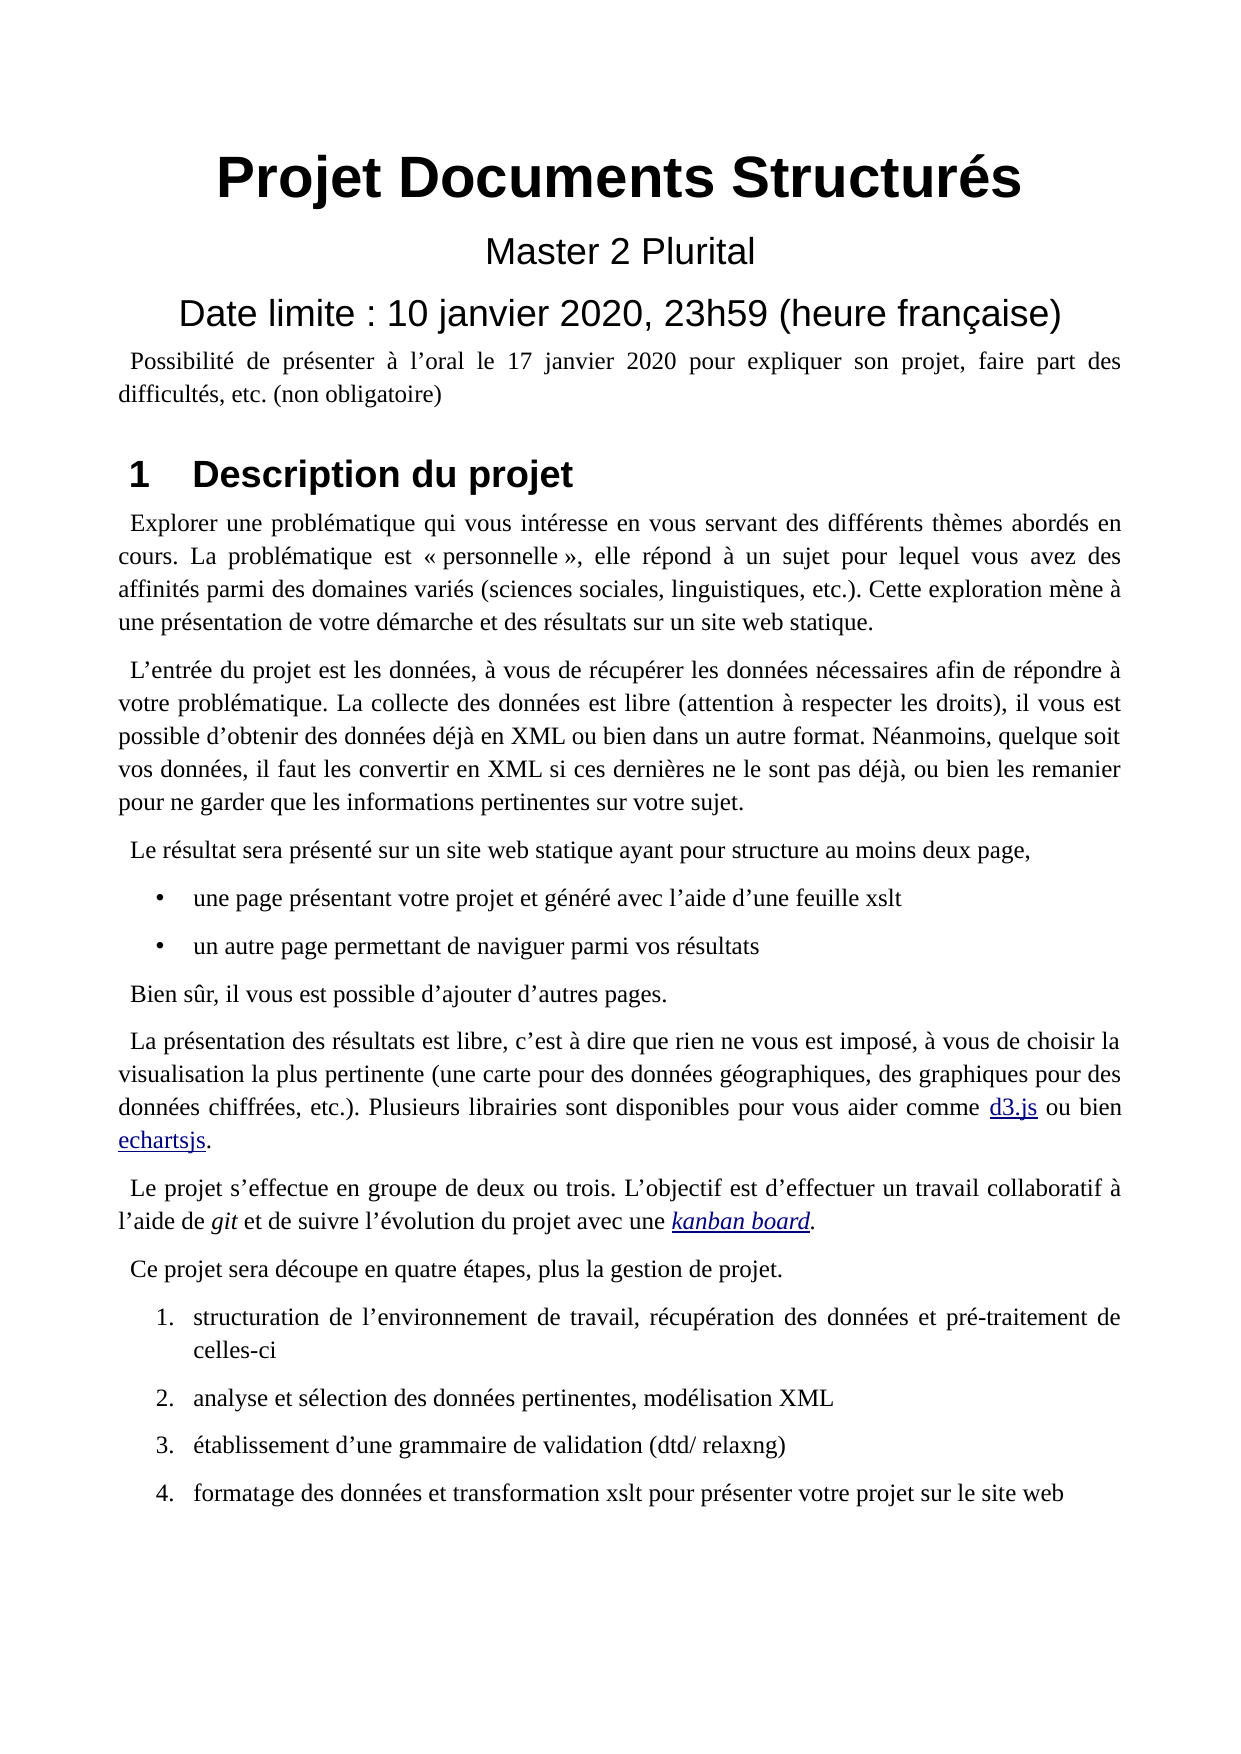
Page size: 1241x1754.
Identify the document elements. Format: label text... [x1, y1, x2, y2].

subtitle Description du projet [118, 452, 1122, 496]
subtitle Master 2 Plurital [118, 229, 1122, 272]
title Projet Documents Structurés [118, 143, 1122, 210]
text Ce projet sera découpe en quatre étapes, plus la gestion de projet. [118, 1254, 1122, 1283]
list formatage des données et transformation xslt pour présenter votre projet sur le site web [156, 1478, 1122, 1507]
subtitle Date limite : 10 janvier 2020, 23h59 (heure française) [118, 291, 1122, 334]
text Le résultat sera présenté sur un site web statique ayant pour structure au moins deux page, [118, 835, 1122, 864]
list établissement d’une grammaire de validation (dtd/ relaxng) [156, 1431, 1122, 1459]
list analyse et sélection des données pertinentes, modélisation XML [156, 1383, 1122, 1412]
text Explorer une problématique qui vous intéresse en vous servant des différents thèmes abordés en cours. La problématique est « personnelle », elle répond à un sujet pour lequel vous avez des affinités parmi des domaines variés (sciences sociales, linguistiques, etc.). Cette exploration mène à une présentation de votre démarche et des résultats sur un site web statique. [118, 508, 1122, 636]
text Le projet s’effectue en groupe de deux ou trois. L’objectif est d’effectuer un travail collaboratif à l’aide de git et de suivre l’évolution du projet avec une kanban board. [118, 1173, 1122, 1235]
list un autre page permettant de naviguer parmi vos résultats [156, 931, 1122, 959]
text La présentation des résultats est libre, c’est à dire que rien ne vous est imposé, à vous de choisir la visualisation la plus pertinente (une carte pour des données géographiques, des graphiques pour des données chiffrées, etc.). Plusieurs librairies sont disponibles pour vous aider comme d3.js ou bien echartsjs. [118, 1026, 1122, 1154]
list une page présentant votre projet et généré avec l’aide d’une feuille xslt [156, 883, 1122, 912]
list structuration de l’environnement de travail, récupération des données et pré-traitement de celles-ci [156, 1302, 1122, 1364]
text Possibilité de présenter à l’oral le 17 janvier 2020 pour expliquer son projet, faire part des difficultés, etc. (non obligatoire) [118, 346, 1122, 408]
text L’entrée du projet est les données, à vous de récupérer les données nécessaires afin de répondre à votre problématique. La collecte des données est libre (attention à respecter les droits), il vous est possible d’obtenir des données déjà en XML ou bien dans un autre format. Néanmoins, quelque soit vos données, il faut les convertir en XML si ces dernières ne le sont pas déjà, ou bien les remanier pour ne garder que les informations pertinentes sur votre sujet. [118, 655, 1122, 816]
text Bien sûr, il vous est possible d’ajouter d’autres pages. [118, 979, 1122, 1007]
